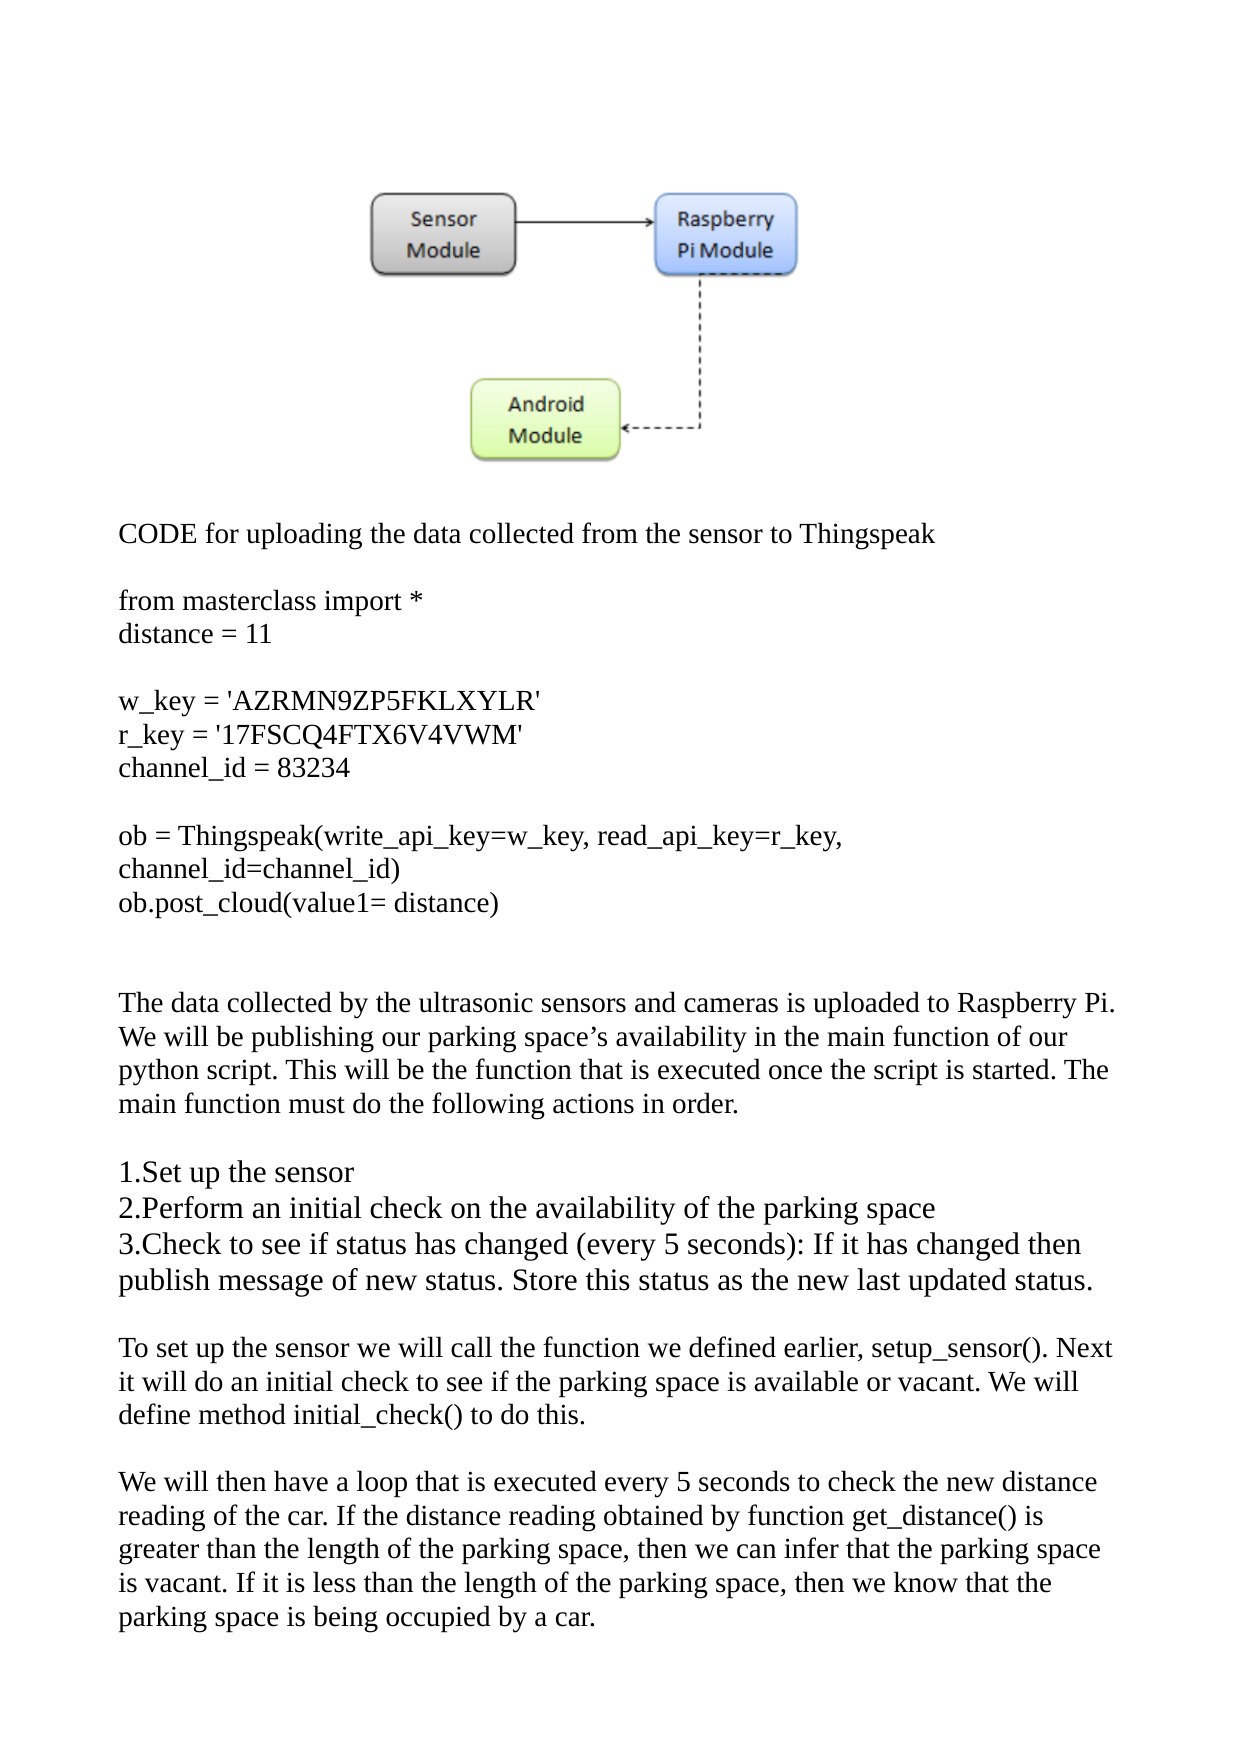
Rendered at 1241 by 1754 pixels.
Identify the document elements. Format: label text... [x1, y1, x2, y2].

text 2.Perform an initial check on the availability of the parking space [118, 1189, 1122, 1225]
text w_key = 'AZRMN9ZP5FKLXYLR' [118, 683, 1122, 717]
text We will be publishing our parking space’s availability in the main function of our python script. This will be the function that is executed once the script is started. The main function must do the following actions in order. [118, 1019, 1122, 1119]
text CODE for uploading the data collected from the sensor to Thingspeak [118, 516, 1122, 549]
text ob.post_cloud(value1= distance) [118, 885, 1122, 918]
text distance = 11 [118, 616, 1122, 650]
text 1.Set up the sensor [118, 1153, 1122, 1189]
text r_key = '17FSCQ4FTX6V4VWM' [118, 717, 1122, 751]
text To set up the sensor we will call the function we defined earlier, setup_sensor(). Next it will do an initial check to see if the parking space is available or vacant. We will define method initial_check() to do this. [118, 1330, 1122, 1431]
text 3.Check to see if status has changed (every 5 seconds): If it has changed then publish message of new status. Store this status as the new last updated status. [118, 1225, 1122, 1297]
text channel_id = 83234 [118, 751, 1122, 784]
text The data collected by the ultrasonic sensors and cameras is uploaded to Raspberry Pi. [118, 985, 1122, 1019]
text from masterclass import * [118, 583, 1122, 616]
text We will then have a loop that is executed every 5 seconds to check the new distance reading of the car. If the distance reading obtained by function get_distance() is greater than the length of the parking space, then we can infer that the parking space is vacant. If it is less than the length of the parking space, then we know that the parking space is being occupied by a car. [118, 1464, 1122, 1632]
text ob = Thingspeak(write_api_key=w_key, read_api_key=r_key, channel_id=channel_id) [118, 818, 1122, 885]
